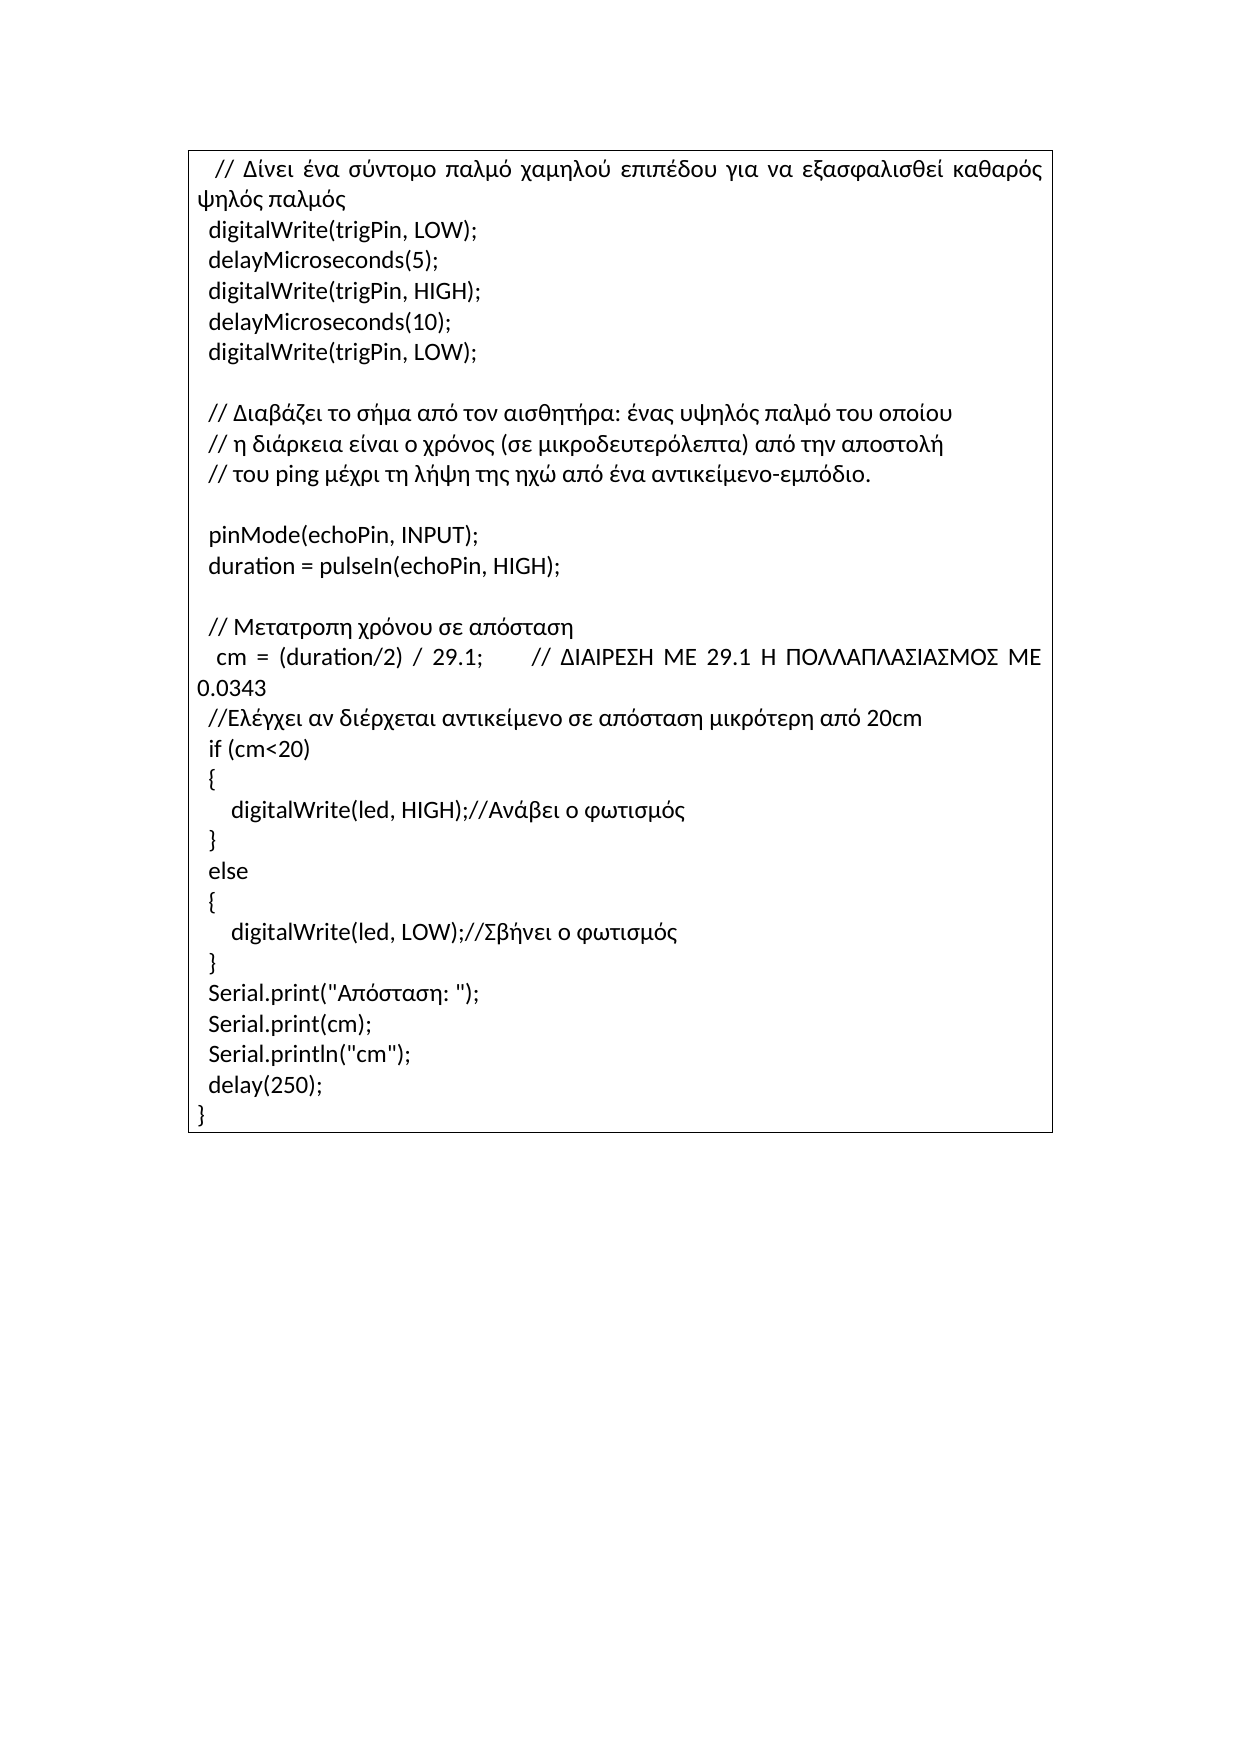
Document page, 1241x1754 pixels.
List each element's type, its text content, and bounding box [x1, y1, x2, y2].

text { [189, 882, 1052, 913]
text // Μετατροπη χρόνου σε απόσταση [189, 608, 1052, 638]
text // η διάρκεια είναι ο χρόνος (σε μικροδευτερόλεπτα) από την αποστολή [189, 425, 1052, 455]
text delayMicroseconds(5); [189, 242, 1052, 272]
text { [189, 760, 1052, 791]
text digitalWrite(led, HIGH);//Ανάβει ο φωτισμός [189, 791, 1052, 821]
text } [189, 1096, 1052, 1132]
text digitalWrite(trigPin, HIGH); [189, 272, 1052, 303]
text } [189, 821, 1052, 852]
text delay(250); [189, 1066, 1052, 1096]
text else [189, 852, 1052, 882]
text //Ελέγχει αν διέρχεται αντικείμενο σε απόσταση μικρότερη από 20cm [189, 699, 1052, 730]
text duration = pulseIn(echoPin, HIGH); [189, 547, 1052, 580]
text if (cm<20) [189, 730, 1052, 760]
text digitalWrite(trigPin, LOW); [189, 333, 1052, 367]
text Serial.print("Απόσταση: "); [189, 974, 1052, 1004]
text digitalWrite(trigPin, LOW); [189, 211, 1052, 242]
text // Δίνει ένα σύντομο παλμό χαμηλού επιπέδου για να εξασφαλισθεί καθαρός ψηλός παλμός [189, 151, 1052, 211]
text cm = (duration/2) / 29.1; // ΔΙΑΙΡΕΣΗ ΜΕ 29.1 Η ΠΟΛΛΑΠΛΑΣΙΑΣΜΟΣ ΜΕ 0.0343 [189, 638, 1052, 699]
text delayMicroseconds(10); [189, 303, 1052, 333]
text // του ping μέχρι τη λήψη της ηχώ από ένα αντικείμενο-εμπόδιο. [189, 455, 1052, 489]
text Serial.print(cm); [189, 1004, 1052, 1035]
text } [189, 943, 1052, 974]
text Serial.println("cm"); [189, 1035, 1052, 1066]
text // Διαβάζει το σήμα από τον αισθητήρα: ένας υψηλός παλμό του οποίου [189, 394, 1052, 425]
text digitalWrite(led, LOW);//Σβήνει ο φωτισμός [189, 913, 1052, 943]
text pinMode(echoPin, INPUT); [189, 516, 1052, 547]
